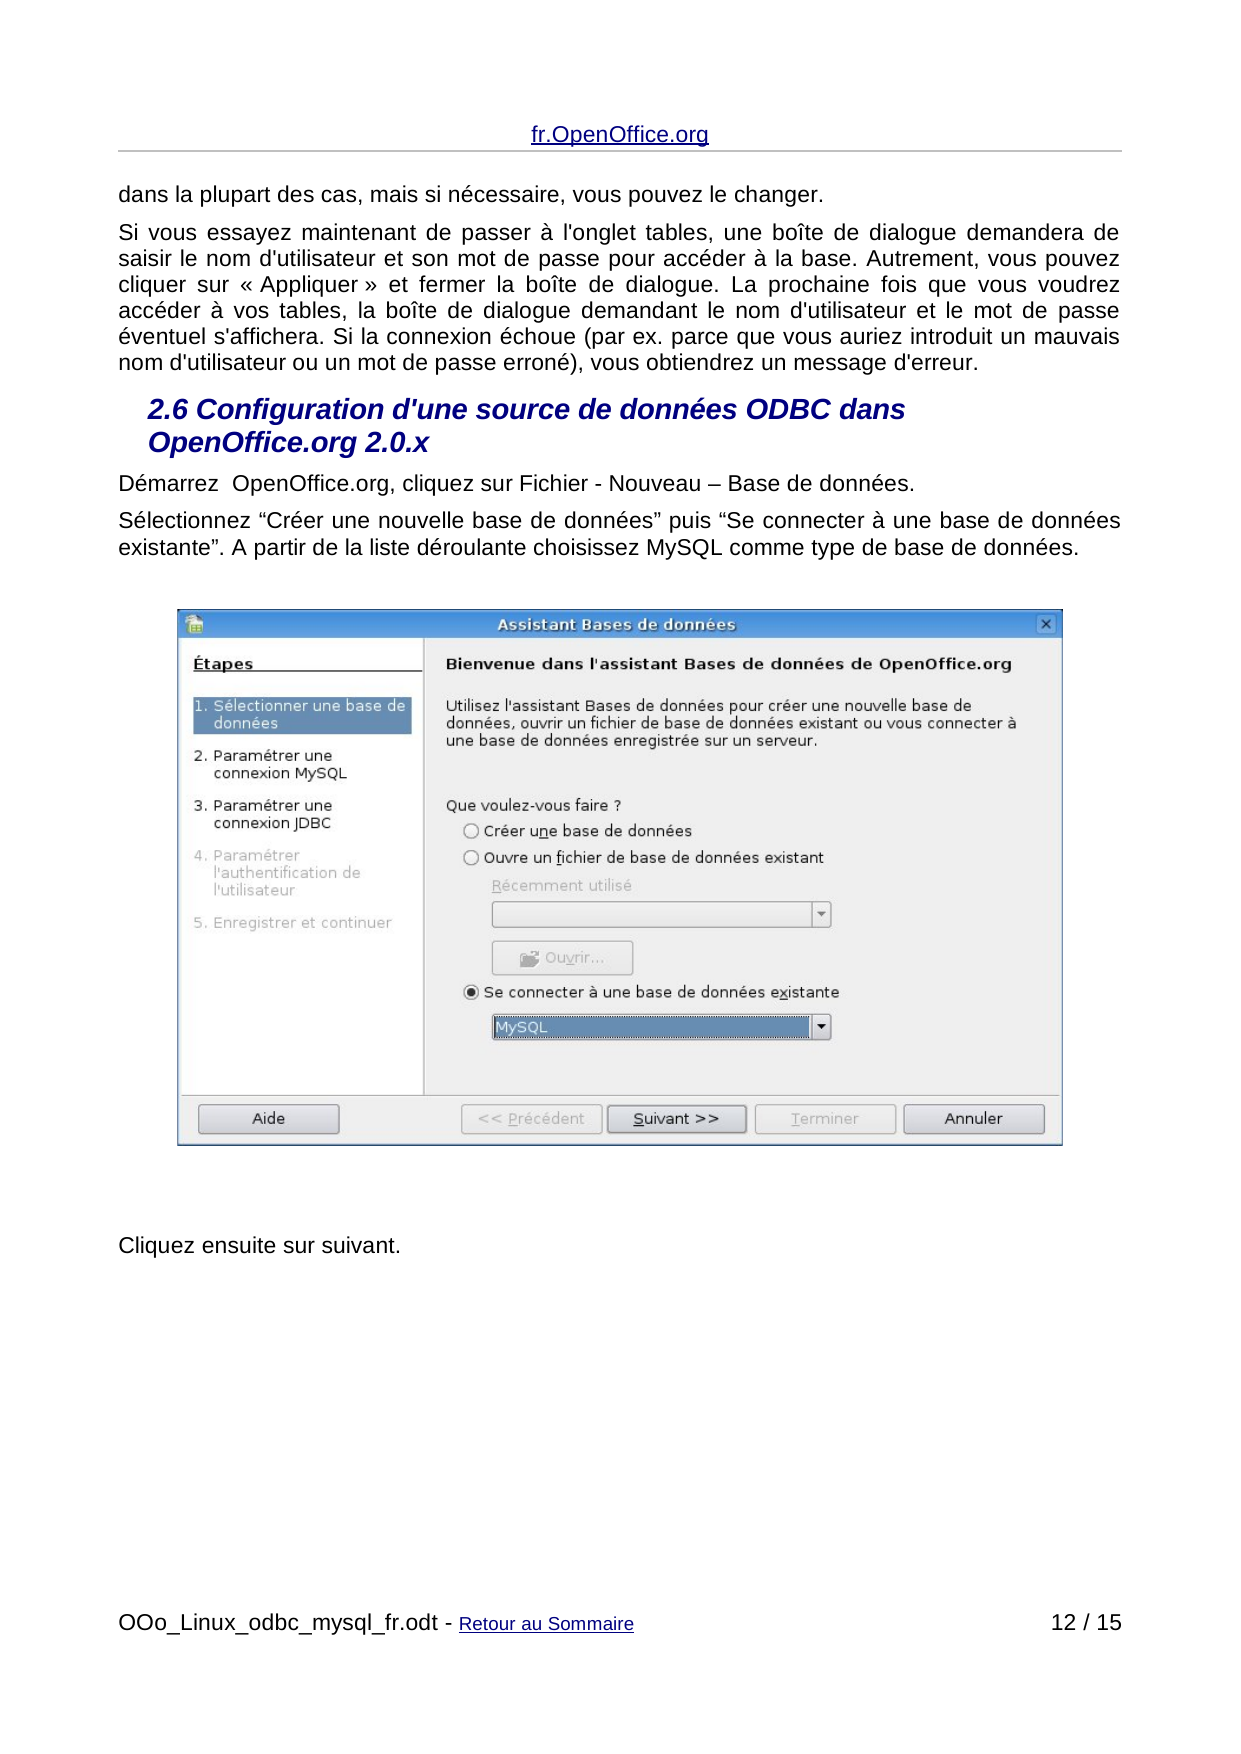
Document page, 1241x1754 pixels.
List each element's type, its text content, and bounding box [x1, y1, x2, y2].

text Cliquez ensuite sur suivant. [118, 1232, 1122, 1258]
text dans la plupart des cas, mais si nécessaire, vous pouvez le changer. [118, 182, 1122, 208]
text Si vous essayez maintenant de passer à l'onglet tables, une boîte de dialogue demandera de saisir le nom d'utilisateur et son mot de passe pour accéder à la base. Autrement, vous pouvez cliquer sur « Appliquer » et fermer la boîte de dialogue. La prochaine fois que vous voudrez accéder à vos tables, la boîte de dialogue demandant le nom d'utilisateur et le mot de passe éventuel s'affichera. Si la connexion échoue (par ex. parce que vous auriez introduit un mauvais nom d'utilisateur ou un mot de passe erroné), vous obtiendrez un message d'erreur. [118, 219, 1122, 376]
text Sélectionnez “Créer une nouvelle base de données” puis “Se connecter à une base de données existante”. A partir de la liste déroulante choisissez MySQL comme type de base de données. [118, 508, 1122, 560]
picture [177, 609, 1063, 1146]
text Démarrez OpenOffice.org, cliquez sur Fichier - Nouveau – Base de données. [118, 470, 1122, 496]
subtitle Configuration d'une source de données ODBC dans OpenOffice.org 2.0.x [148, 393, 1122, 458]
